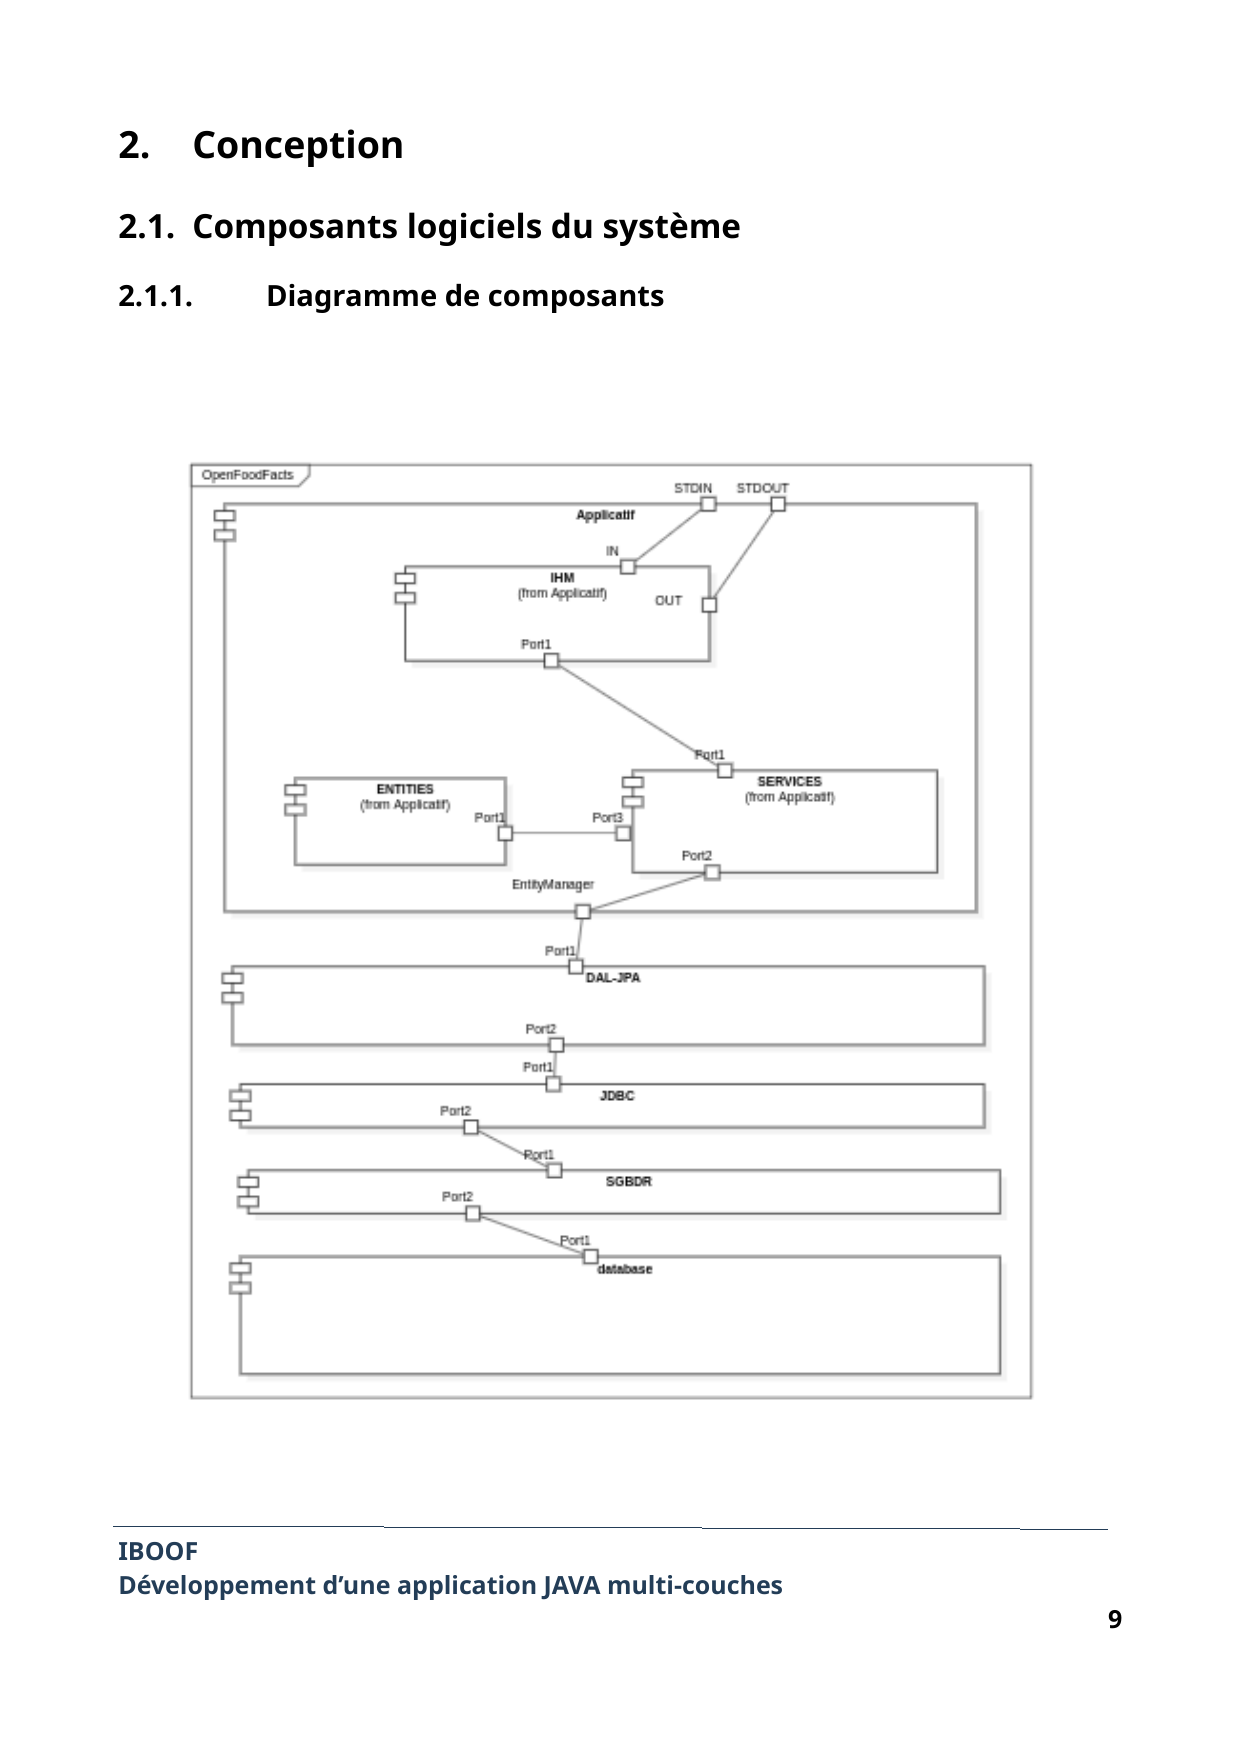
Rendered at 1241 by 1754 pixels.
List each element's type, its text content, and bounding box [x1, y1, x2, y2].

subtitle Diagramme de composants [118, 275, 1122, 315]
picture [174, 438, 1057, 1417]
subtitle Composants logiciels du système [118, 202, 1122, 248]
subtitle Conception [118, 118, 1122, 169]
